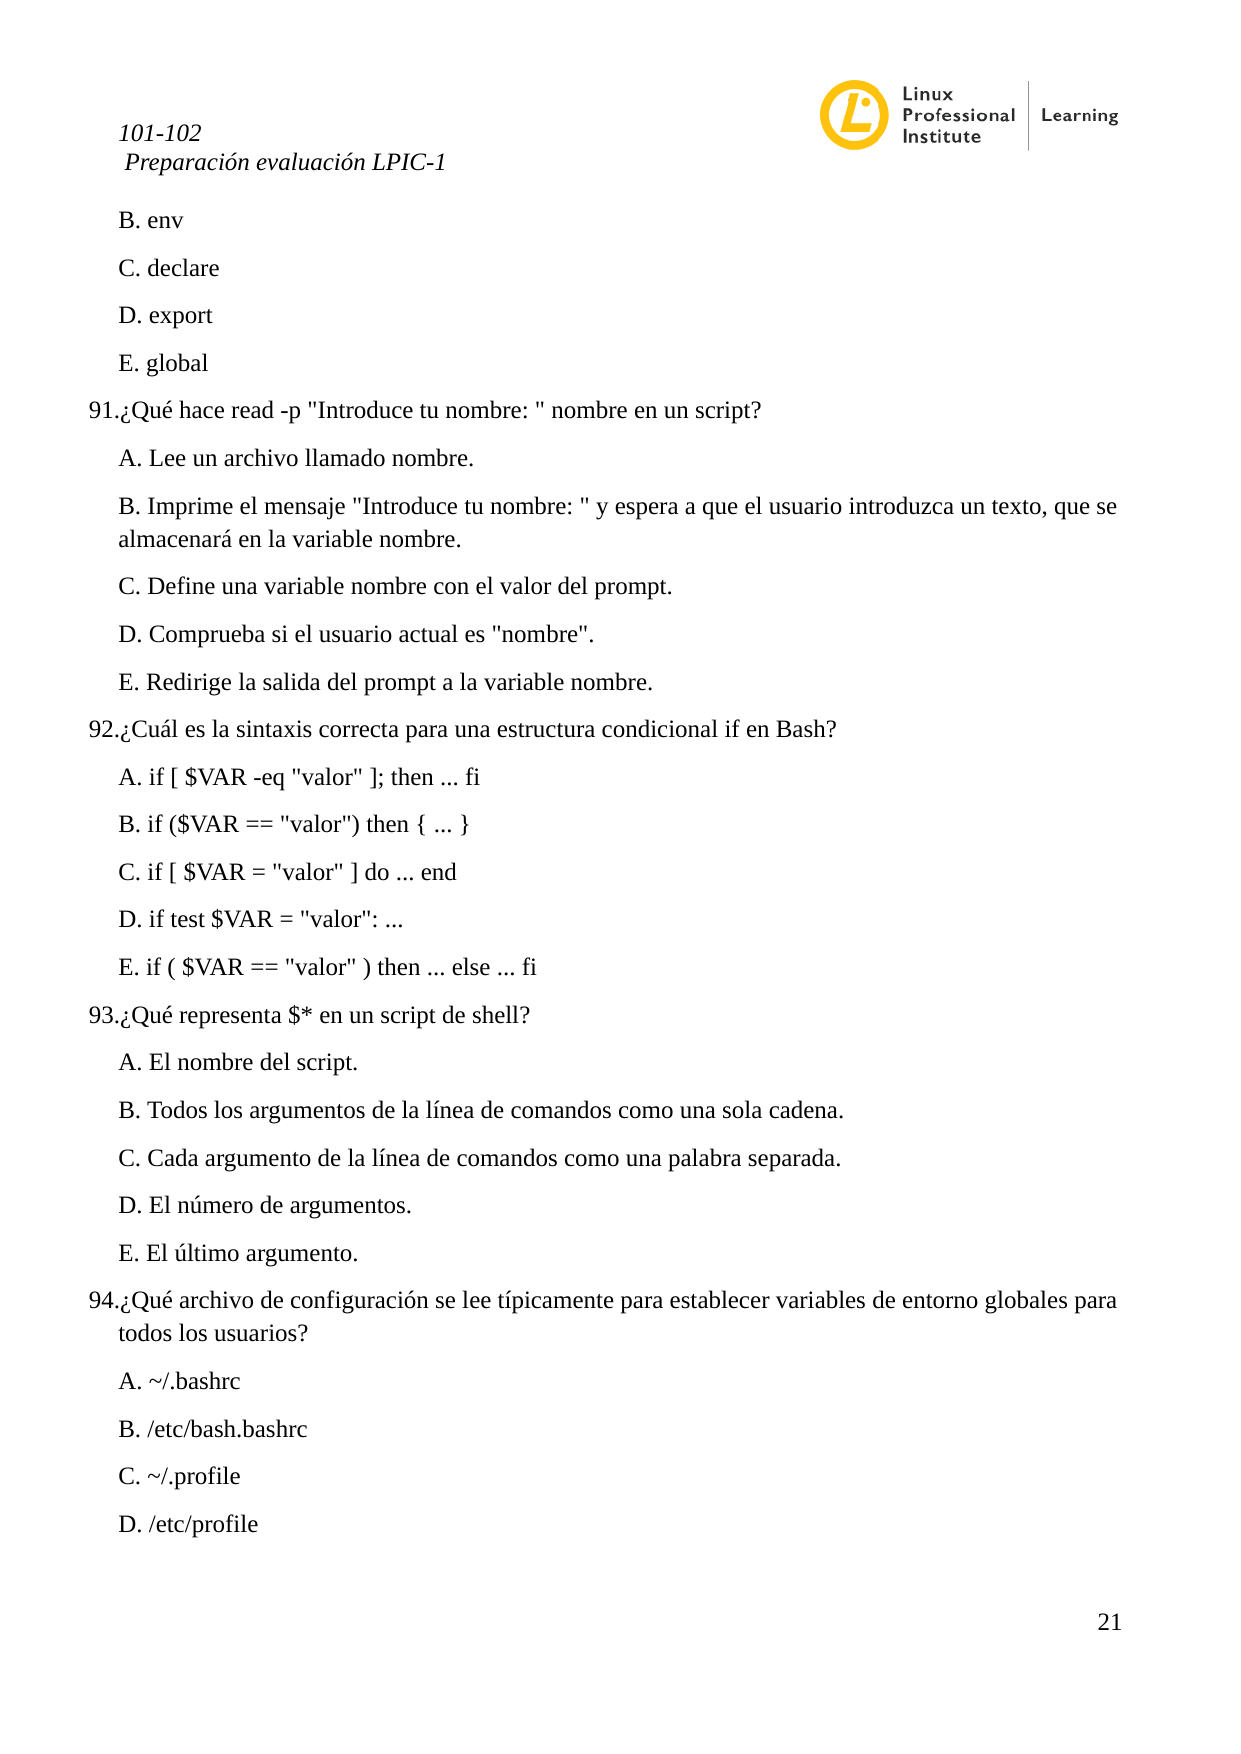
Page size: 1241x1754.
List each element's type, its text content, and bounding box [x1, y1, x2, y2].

list C. Define una variable nombre con el valor del prompt. [118, 571, 1122, 600]
list B. Todos los argumentos de la línea de comandos como una sola cadena. [118, 1095, 1122, 1124]
list D. /etc/profile [118, 1509, 1122, 1538]
list ¿Qué hace read -p "Introduce tu nombre: " nombre en un script? [118, 396, 1122, 424]
list A. ~/.bashrc [118, 1366, 1122, 1395]
list E. Redirige la salida del prompt a la variable nombre. [118, 667, 1122, 695]
list D. El número de argumentos. [118, 1190, 1122, 1219]
list ¿Qué archivo de configuración se lee típicamente para establecer variables de entorno globales para todos los usuarios? [118, 1285, 1122, 1347]
list C. if [ $VAR = "valor" ] do ... end [118, 857, 1122, 886]
list D. Comprueba si el usuario actual es "nombre". [118, 619, 1122, 648]
list D. export [118, 300, 1122, 329]
list ¿Cuál es la sintaxis correcta para una estructura condicional if en Bash? [118, 714, 1122, 743]
list B. Imprime el mensaje "Introduce tu nombre: " y espera a que el usuario introduzca un texto, que se almacenará en la variable nombre. [118, 491, 1122, 552]
list E. if ( $VAR == "valor" ) then ... else ... fi [118, 952, 1122, 981]
list ¿Qué representa $* en un script de shell? [118, 1000, 1122, 1028]
list C. ~/.profile [118, 1461, 1122, 1490]
list B. env [118, 205, 1122, 234]
list E. El último argumento. [118, 1238, 1122, 1267]
list B. /etc/bash.bashrc [118, 1414, 1122, 1442]
list B. if ($VAR == "valor") then { ... } [118, 809, 1122, 838]
list D. if test $VAR = "valor": ... [118, 904, 1122, 933]
list A. Lee un archivo llamado nombre. [118, 443, 1122, 472]
list C. declare [118, 253, 1122, 281]
list A. if [ $VAR -eq "valor" ]; then ... fi [118, 762, 1122, 791]
picture [819, 79, 1119, 151]
list C. Cada argumento de la línea de comandos como una palabra separada. [118, 1143, 1122, 1171]
list A. El nombre del script. [118, 1047, 1122, 1076]
list E. global [118, 348, 1122, 377]
